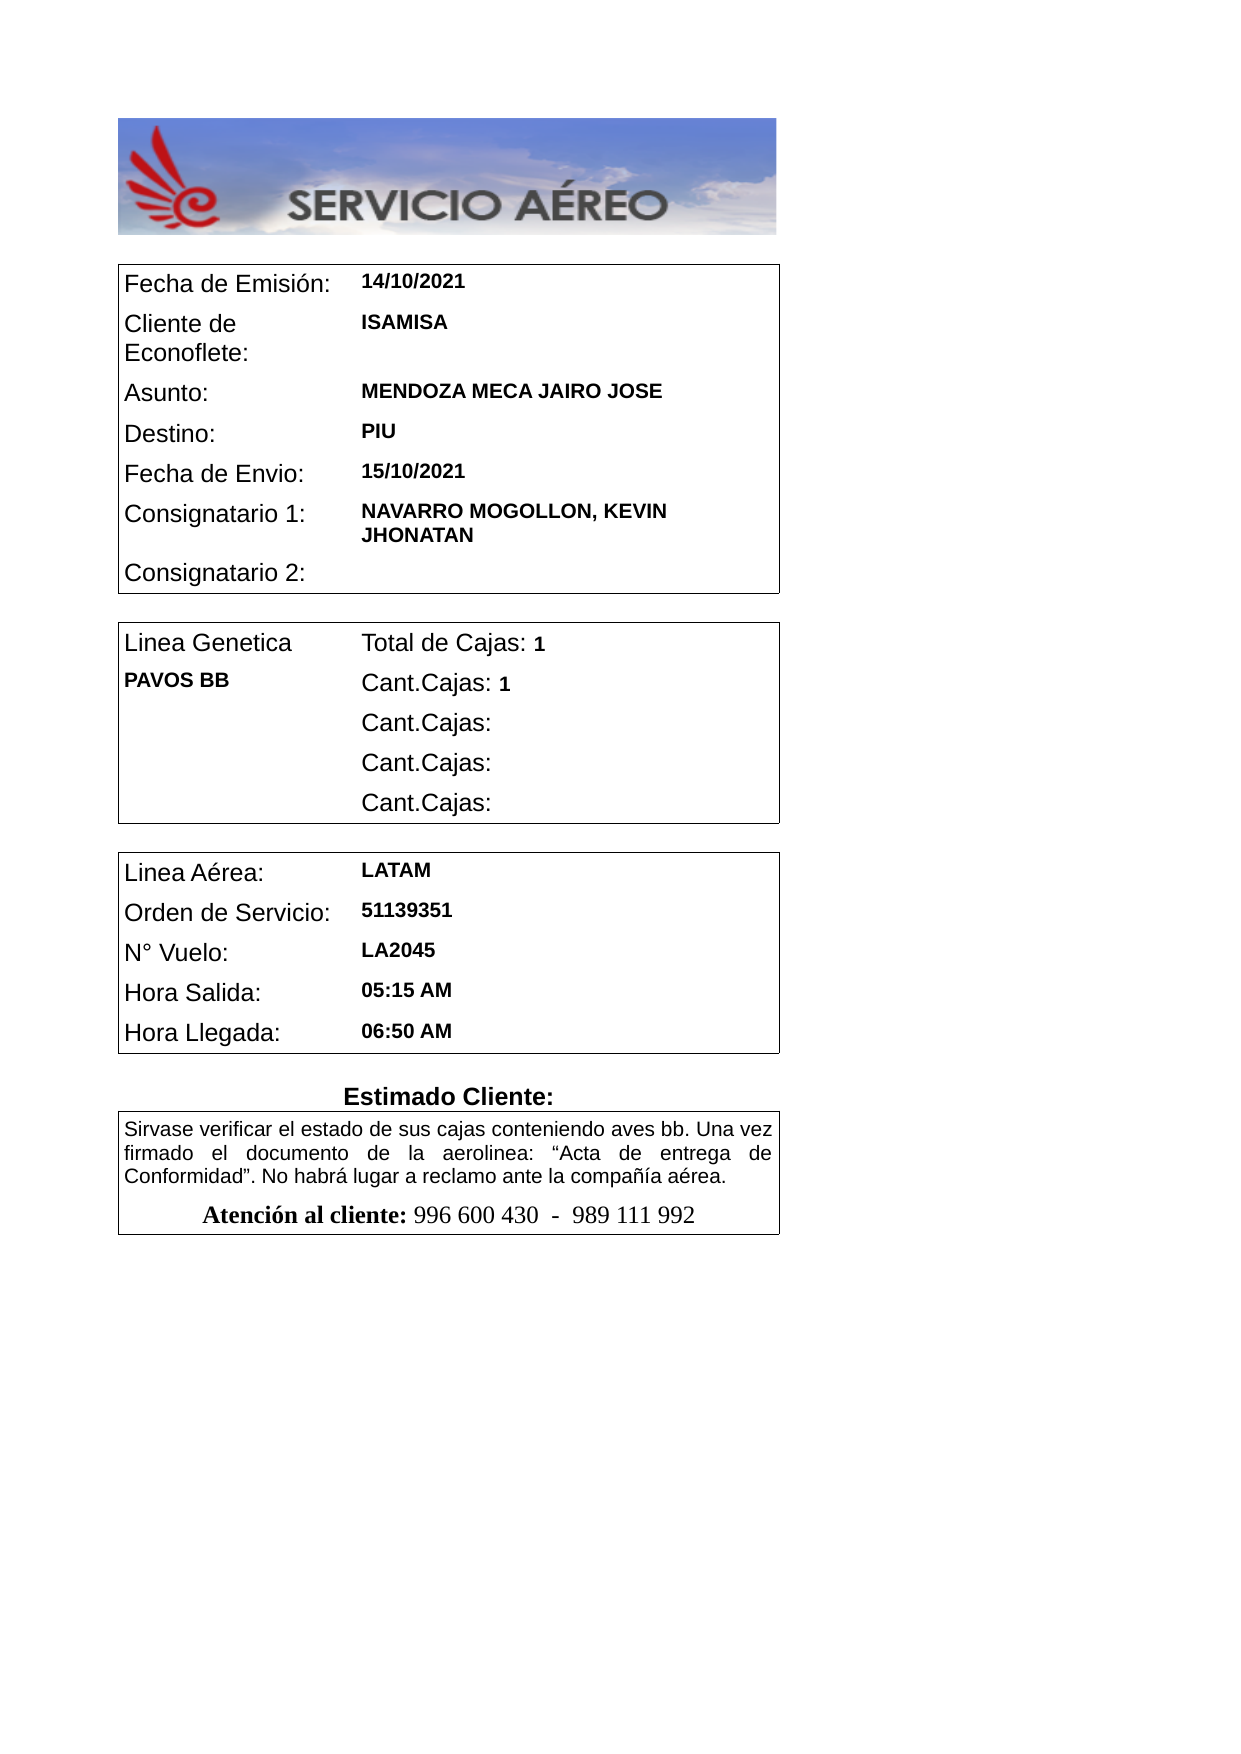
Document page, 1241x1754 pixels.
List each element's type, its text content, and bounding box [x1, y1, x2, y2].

table_cell [119, 702, 356, 742]
table_cell Cant.Cajas: [356, 702, 779, 742]
table_cell Hora Llegada: [119, 1013, 356, 1053]
table_cell Fecha de Envio: [119, 453, 356, 493]
table_cell Sirvase verificar el estado de sus cajas conteniendo aves bb. Una vez firmado el documento de la aerolinea: “Acta de entrega de Conformidad”. No habrá lugar a reclamo ante la compañía aérea. [119, 1112, 779, 1194]
table_header 14/10/2021 [356, 265, 779, 304]
table_cell 05:15 AM [356, 973, 779, 1013]
table_cell Destino: [119, 413, 356, 453]
table_cell [356, 553, 779, 593]
table_cell Orden de Servicio: [119, 892, 356, 932]
table_cell 51139351 [356, 892, 779, 932]
table_cell N° Vuelo: [119, 932, 356, 972]
table_cell Cliente de Econoflete: [119, 304, 356, 373]
table_cell ISAMISA [356, 304, 779, 373]
table_cell Consignatario 1: [119, 493, 356, 553]
table_cell LA2045 [356, 932, 779, 972]
table_cell Cant.Cajas: [356, 783, 779, 823]
table_cell Estimado Cliente: [118, 1054, 779, 1111]
picture [118, 118, 777, 235]
table_cell 06:50 AM [356, 1013, 779, 1053]
table_cell [119, 743, 356, 783]
table_cell PIU [356, 413, 779, 453]
table_cell NAVARRO MOGOLLON, KEVIN JHONATAN [356, 493, 779, 553]
table_cell Consignatario 2: [119, 553, 356, 593]
table_header Fecha de Emisión: [119, 265, 356, 304]
table_cell Atención al cliente: 996 600 430 - 989 111 992 [119, 1194, 779, 1234]
table_cell [118, 824, 356, 852]
table_cell [356, 824, 779, 852]
table_cell MENDOZA MECA JAIRO JOSE [356, 373, 779, 413]
table_cell 15/10/2021 [356, 453, 779, 493]
table_cell Total de Cajas: 1 [356, 623, 779, 662]
table_cell PAVOS BB [119, 662, 356, 702]
table_cell Linea Genetica [119, 623, 356, 662]
table_cell [118, 594, 356, 622]
table_cell [119, 783, 356, 823]
table_cell LATAM [356, 853, 779, 892]
table_cell Cant.Cajas: 1 [356, 662, 779, 702]
table_cell Hora Salida: [119, 973, 356, 1013]
table_cell Asunto: [119, 373, 356, 413]
table_cell Cant.Cajas: [356, 743, 779, 783]
table_cell [356, 594, 779, 622]
table_cell Linea Aérea: [119, 853, 356, 892]
